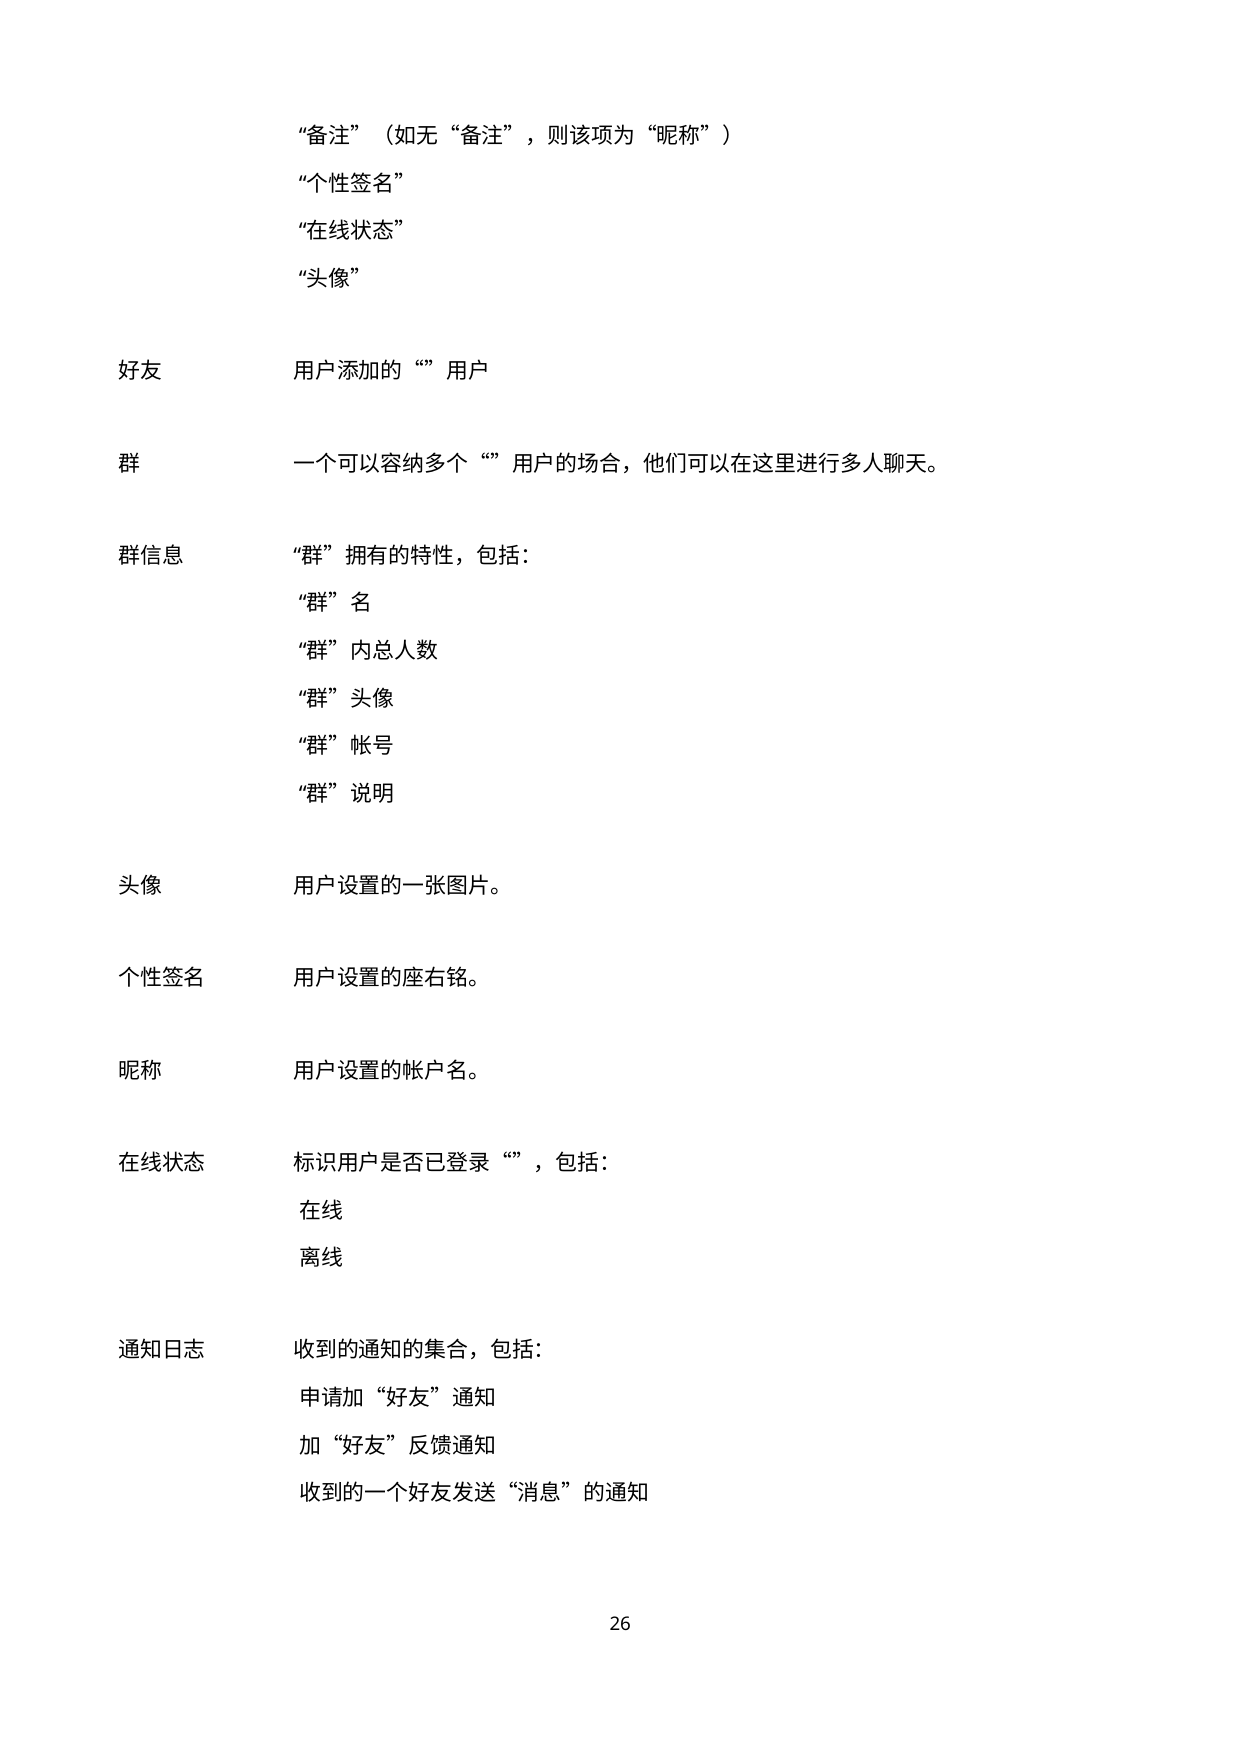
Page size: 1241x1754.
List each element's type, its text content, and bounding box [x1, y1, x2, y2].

text 头像 用户设置的一张图片。 [118, 868, 1122, 900]
text “个性签名” [118, 166, 1122, 197]
text 群信息 “群”拥有的特性，包括： [118, 538, 1122, 569]
text “群”头像 [118, 681, 1122, 712]
text 加“好友”反馈通知 [118, 1428, 1122, 1459]
text 申请加“好友”通知 [118, 1380, 1122, 1412]
text 昵称 用户设置的帐户名。 [118, 1053, 1122, 1084]
text 离线 [118, 1240, 1122, 1272]
text “群”帐号 [118, 728, 1122, 760]
text “备注”（如无“备注”，则该项为“昵称”） [118, 118, 1122, 150]
text 通知日志 收到的通知的集合，包括： [118, 1332, 1122, 1364]
text 在线 [118, 1193, 1122, 1224]
text “群”内总人数 [118, 633, 1122, 665]
text “群”说明 [118, 776, 1122, 808]
text 好友 用户添加的“”用户 [118, 353, 1122, 385]
text “群”名 [118, 585, 1122, 617]
text “在线状态” [118, 213, 1122, 245]
text 收到的一个好友发送“消息”的通知 [118, 1475, 1122, 1507]
text 群 一个可以容纳多个“”用户的场合，他们可以在这里进行多人聊天。 [118, 446, 1122, 477]
text “头像” [118, 261, 1122, 293]
text 个性签名 用户设置的座右铭。 [118, 960, 1122, 992]
text 在线状态 标识用户是否已登录“”，包括： [118, 1145, 1122, 1177]
